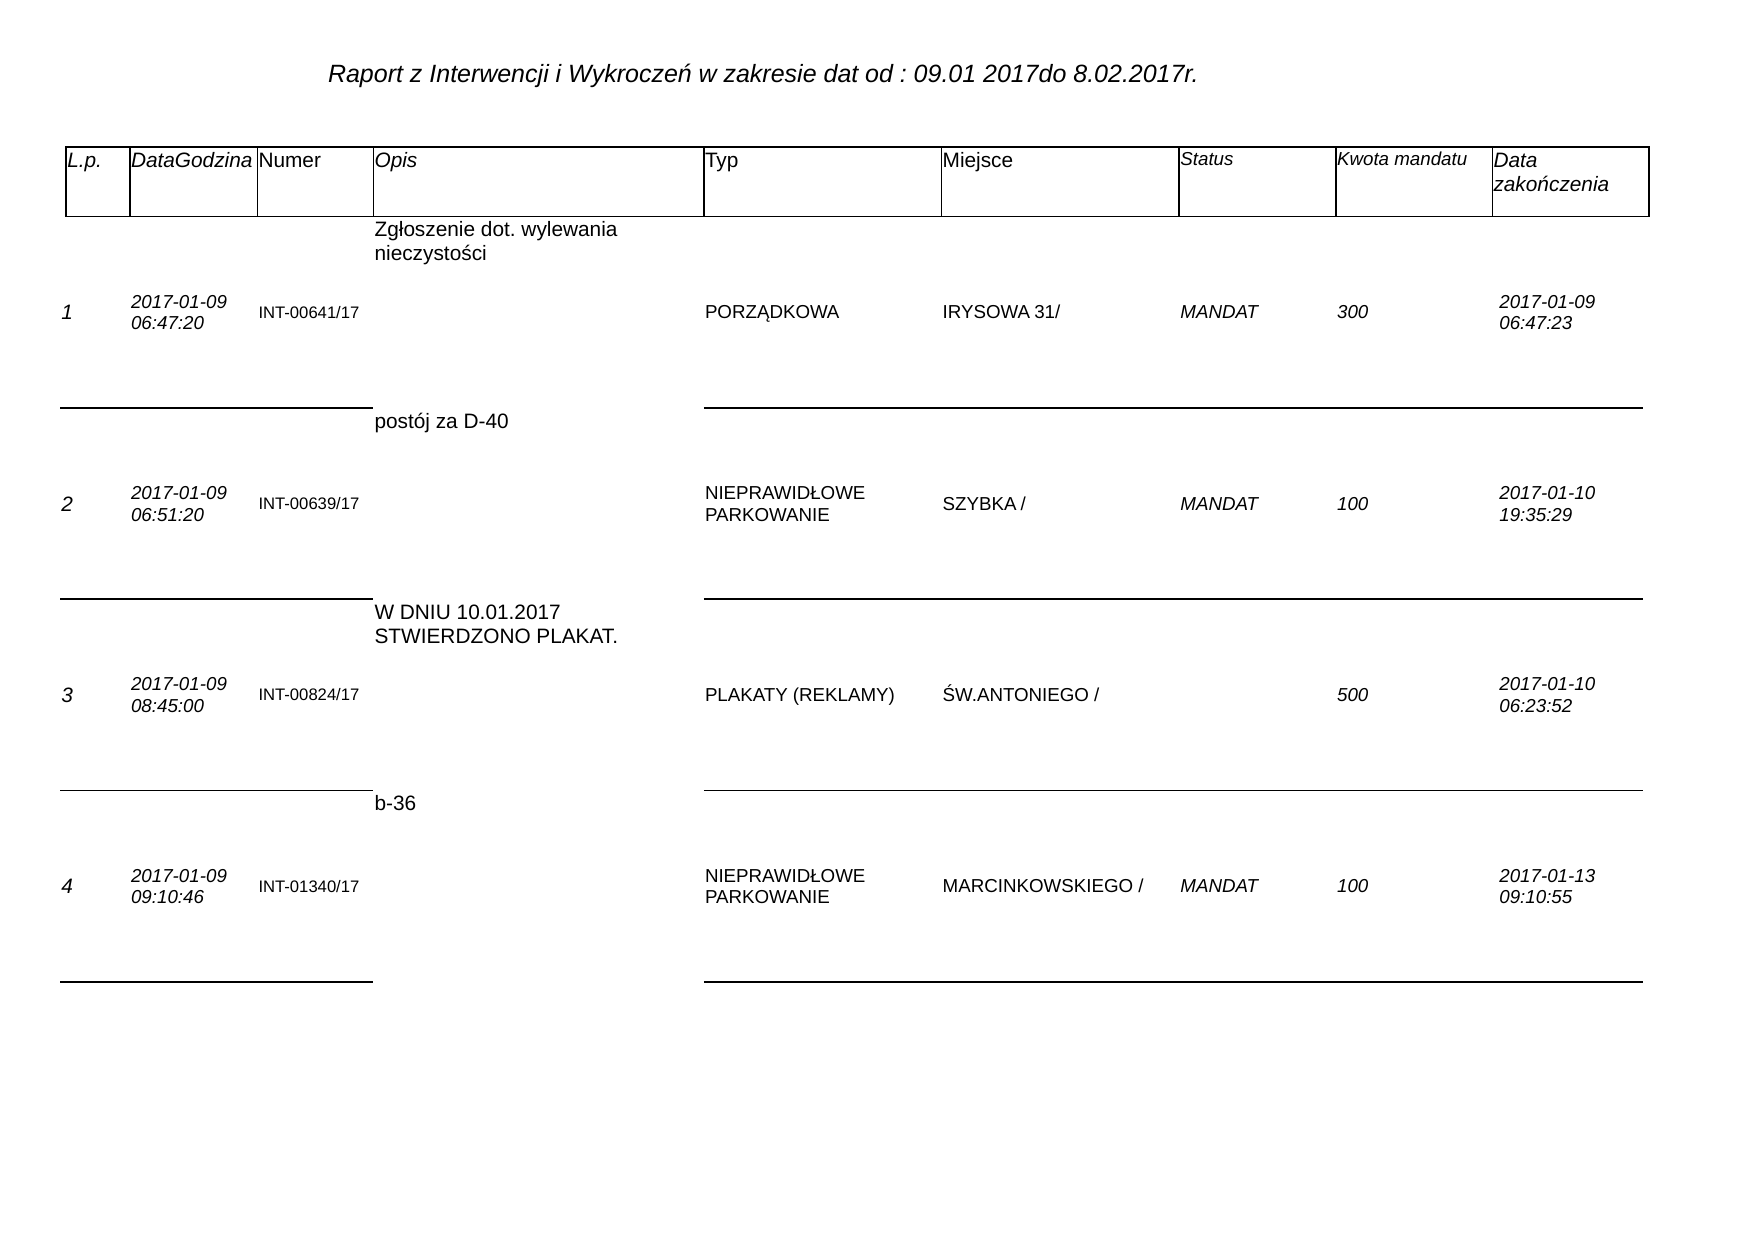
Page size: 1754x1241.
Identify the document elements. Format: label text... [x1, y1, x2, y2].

table_cell [1643, 790, 1649, 981]
table_cell Miejsce [942, 148, 1178, 216]
table_header [1498, 59, 1643, 140]
table_cell Typ [705, 148, 941, 216]
table_cell 100 [1336, 791, 1498, 981]
table_cell [1643, 407, 1649, 598]
table_cell 1 [60, 216, 130, 407]
table_cell [66, 140, 130, 146]
table_header [1353, 59, 1492, 140]
table_cell [1179, 600, 1336, 790]
table_header [1492, 59, 1498, 140]
table_cell 4 [60, 791, 130, 981]
table_cell INT-01340/17 [257, 791, 373, 981]
table_cell 2017-01-13 09:10:55 [1498, 791, 1643, 981]
table_cell 500 [1336, 600, 1498, 790]
table_cell INT-00641/17 [257, 217, 373, 407]
table_cell [704, 140, 941, 146]
table_cell DataGodzina [131, 148, 257, 216]
table_cell [327, 140, 373, 146]
table_cell [1336, 140, 1353, 146]
table_header Raport z Interwencji i Wykroczeń w zakresie dat od : 09.01 2017do 8.02.2017r. [327, 59, 1353, 140]
table_cell Zgłoszenie dot. wylewania nieczystości [373, 217, 704, 407]
table_cell MANDAT [1179, 409, 1336, 598]
table_header [60, 59, 66, 140]
table_cell INT-00824/17 [257, 600, 373, 790]
table_cell Numer [258, 148, 373, 216]
table_cell IRYSOWA 31/ [941, 217, 1179, 407]
table_cell [1498, 140, 1643, 146]
table_cell 2017-01-09 06:47:23 [1498, 217, 1643, 407]
table_cell MANDAT [1179, 791, 1336, 981]
table_cell 2017-01-09 06:51:20 [130, 409, 257, 598]
table_header [257, 59, 327, 140]
table_cell MANDAT [1179, 217, 1336, 407]
table_cell Opis [374, 148, 703, 216]
table_cell 3 [60, 600, 130, 790]
table_cell 2017-01-09 09:10:46 [130, 791, 257, 981]
table_cell PORZĄDKOWA [704, 217, 941, 407]
table_cell 2017-01-09 06:47:20 [130, 217, 257, 407]
table_header [1643, 59, 1649, 140]
table_cell Kwota mandatu [1337, 148, 1492, 216]
table_cell [1179, 140, 1336, 146]
table_cell W DNIU 10.01.2017 STWIERDZONO PLAKAT. [373, 598, 704, 790]
table_cell INT-00639/17 [257, 409, 373, 598]
table_cell [373, 140, 704, 146]
table_cell MARCINKOWSKIEGO / [941, 791, 1179, 981]
table_cell 2 [60, 409, 130, 598]
table_cell 2017-01-10 19:35:29 [1498, 409, 1643, 598]
table_cell b-36 [373, 790, 704, 981]
table_cell PLAKATY (REKLAMY) [704, 600, 941, 790]
table_header [66, 59, 130, 140]
table_cell postój za D-40 [373, 407, 704, 598]
table_header [130, 59, 257, 140]
table_cell L.p. [67, 148, 129, 216]
table_cell 2017-01-10 06:23:52 [1498, 600, 1643, 790]
table_cell [1353, 140, 1492, 146]
table_cell [130, 140, 257, 146]
table_cell NIEPRAWIDŁOWE PARKOWANIE [704, 409, 941, 598]
table_cell NIEPRAWIDŁOWE PARKOWANIE [704, 791, 941, 981]
table_cell Data zakończenia [1493, 148, 1648, 216]
table_cell [941, 140, 1179, 146]
table_cell [1643, 217, 1649, 407]
table_cell 100 [1336, 409, 1498, 598]
table_cell Status [1180, 148, 1335, 216]
table_cell ŚW.ANTONIEGO / [941, 600, 1179, 790]
table_cell [257, 140, 327, 146]
table_cell 2017-01-09 08:45:00 [130, 600, 257, 790]
table_cell [60, 146, 65, 216]
table_cell SZYBKA / [941, 409, 1179, 598]
table_cell 300 [1336, 217, 1498, 407]
table_cell [1643, 598, 1649, 790]
